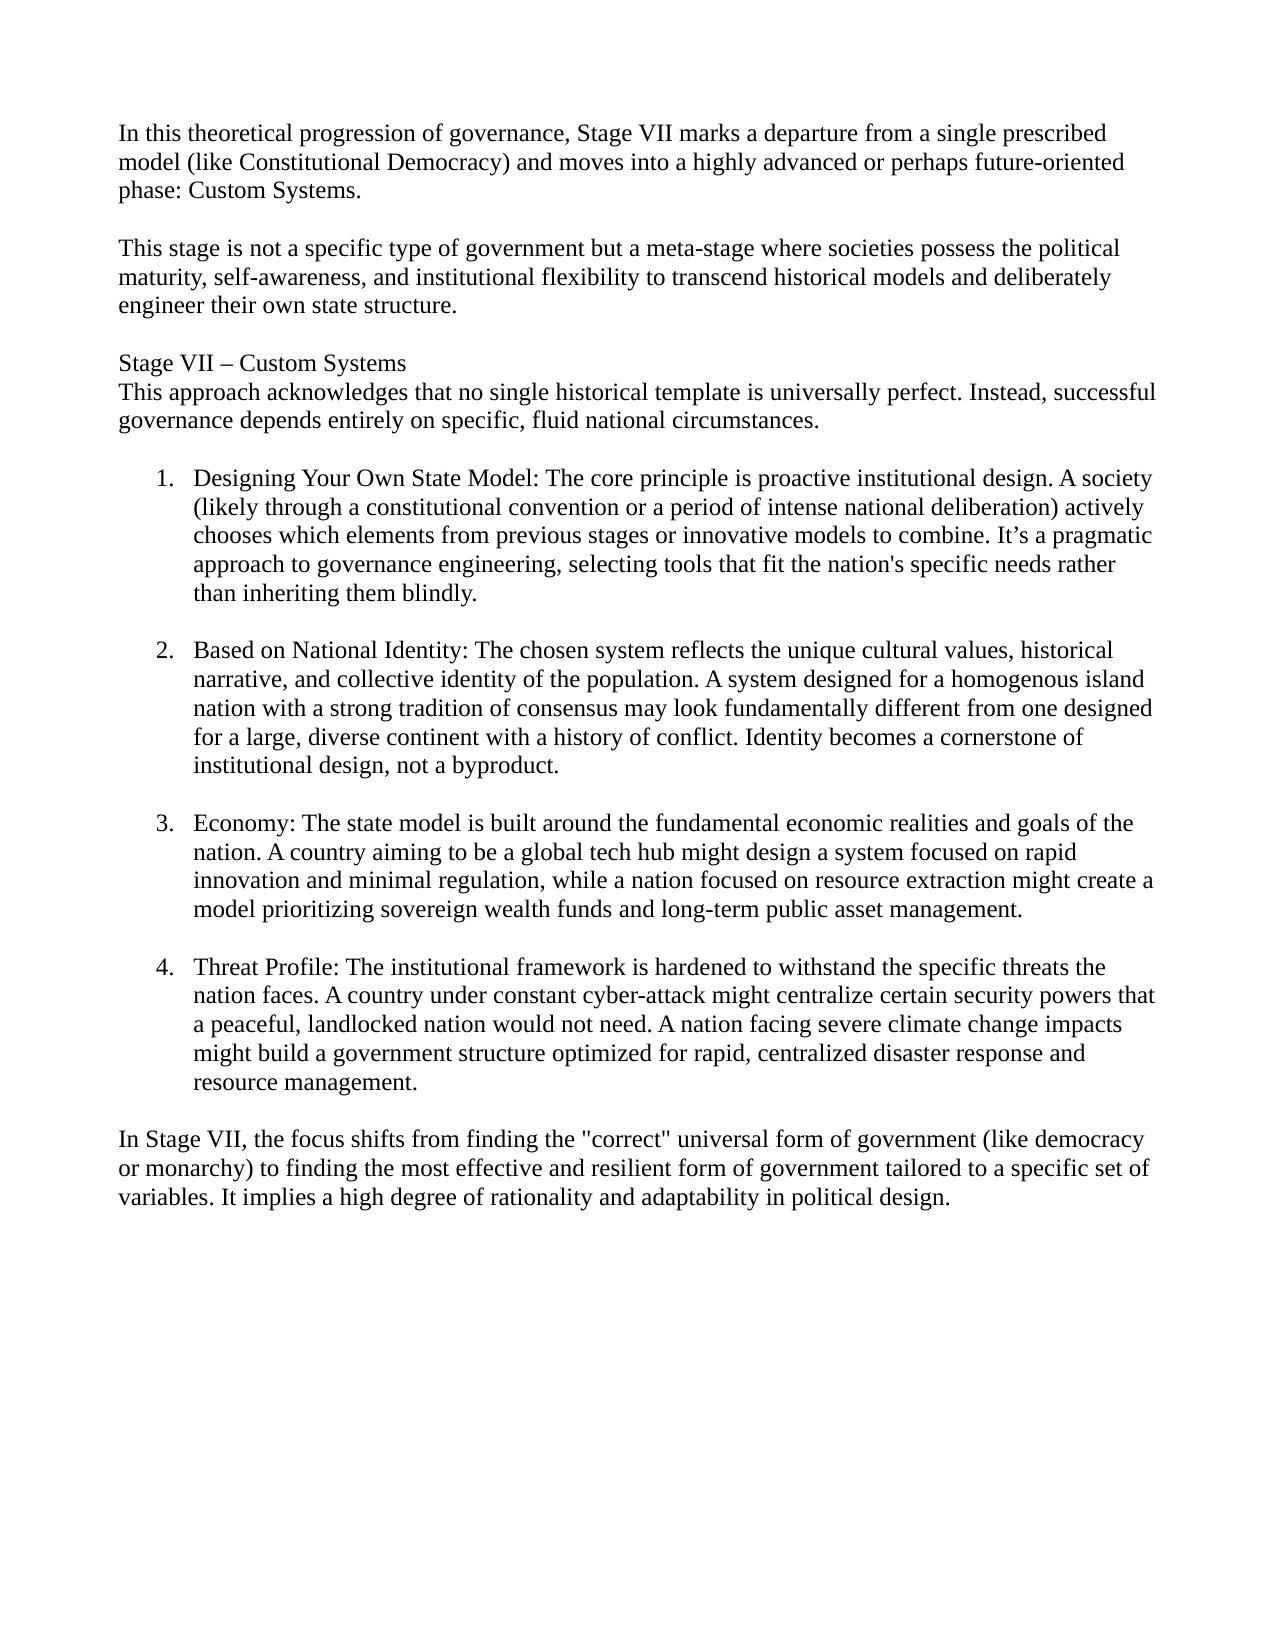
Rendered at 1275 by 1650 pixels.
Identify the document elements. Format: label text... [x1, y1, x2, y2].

text This stage is not a specific type of government but a meta-stage where societies possess the political maturity, self-awareness, and institutional flexibility to transcend historical models and deliberately engineer their own state structure. [118, 233, 1157, 319]
text This approach acknowledges that no single historical template is universally perfect. Instead, successful governance depends entirely on specific, fluid national circumstances. [118, 377, 1157, 434]
list Designing Your Own State Model: The core principle is proactive institutional design. A society (likely through a constitutional convention or a period of intense national deliberation) actively chooses which elements from previous stages or innovative models to combine. It’s a pragmatic approach to governance engineering, selecting tools that fit the nation's specific needs rather than inheriting them blindly. [156, 463, 1157, 607]
text In this theoretical progression of governance, Stage VII marks a departure from a single prescribed model (like Constitutional Democracy) and moves into a highly advanced or perhaps future-oriented phase: Custom Systems. [118, 118, 1157, 204]
text In Stage VII, the focus shifts from finding the "correct" universal form of government (like democracy or monarchy) to finding the most effective and resilient form of government tailored to a specific set of variables. It implies a high degree of rationality and adaptability in political design. [118, 1124, 1157, 1211]
list Threat Profile: The institutional framework is hardened to withstand the specific threats the nation faces. A country under constant cyber-attack might centralize certain security powers that a peaceful, landlocked nation would not need. A nation facing severe climate change impacts might build a government structure optimized for rapid, centralized disaster response and resource management. [156, 952, 1157, 1096]
list Based on National Identity: The chosen system reflects the unique cultural values, historical narrative, and collective identity of the population. A system designed for a homogenous island nation with a strong tradition of consensus may look fundamentally different from one designed for a large, diverse continent with a history of conflict. Identity becomes a cornerstone of institutional design, not a byproduct. [156, 636, 1157, 779]
list Economy: The state model is built around the fundamental economic realities and goals of the nation. A country aiming to be a global tech hub might design a system focused on rapid innovation and minimal regulation, while a nation focused on resource extraction might create a model prioritizing sovereign wealth funds and long-term public asset management. [156, 808, 1157, 923]
text Stage VII – Custom Systems [118, 348, 1157, 377]
